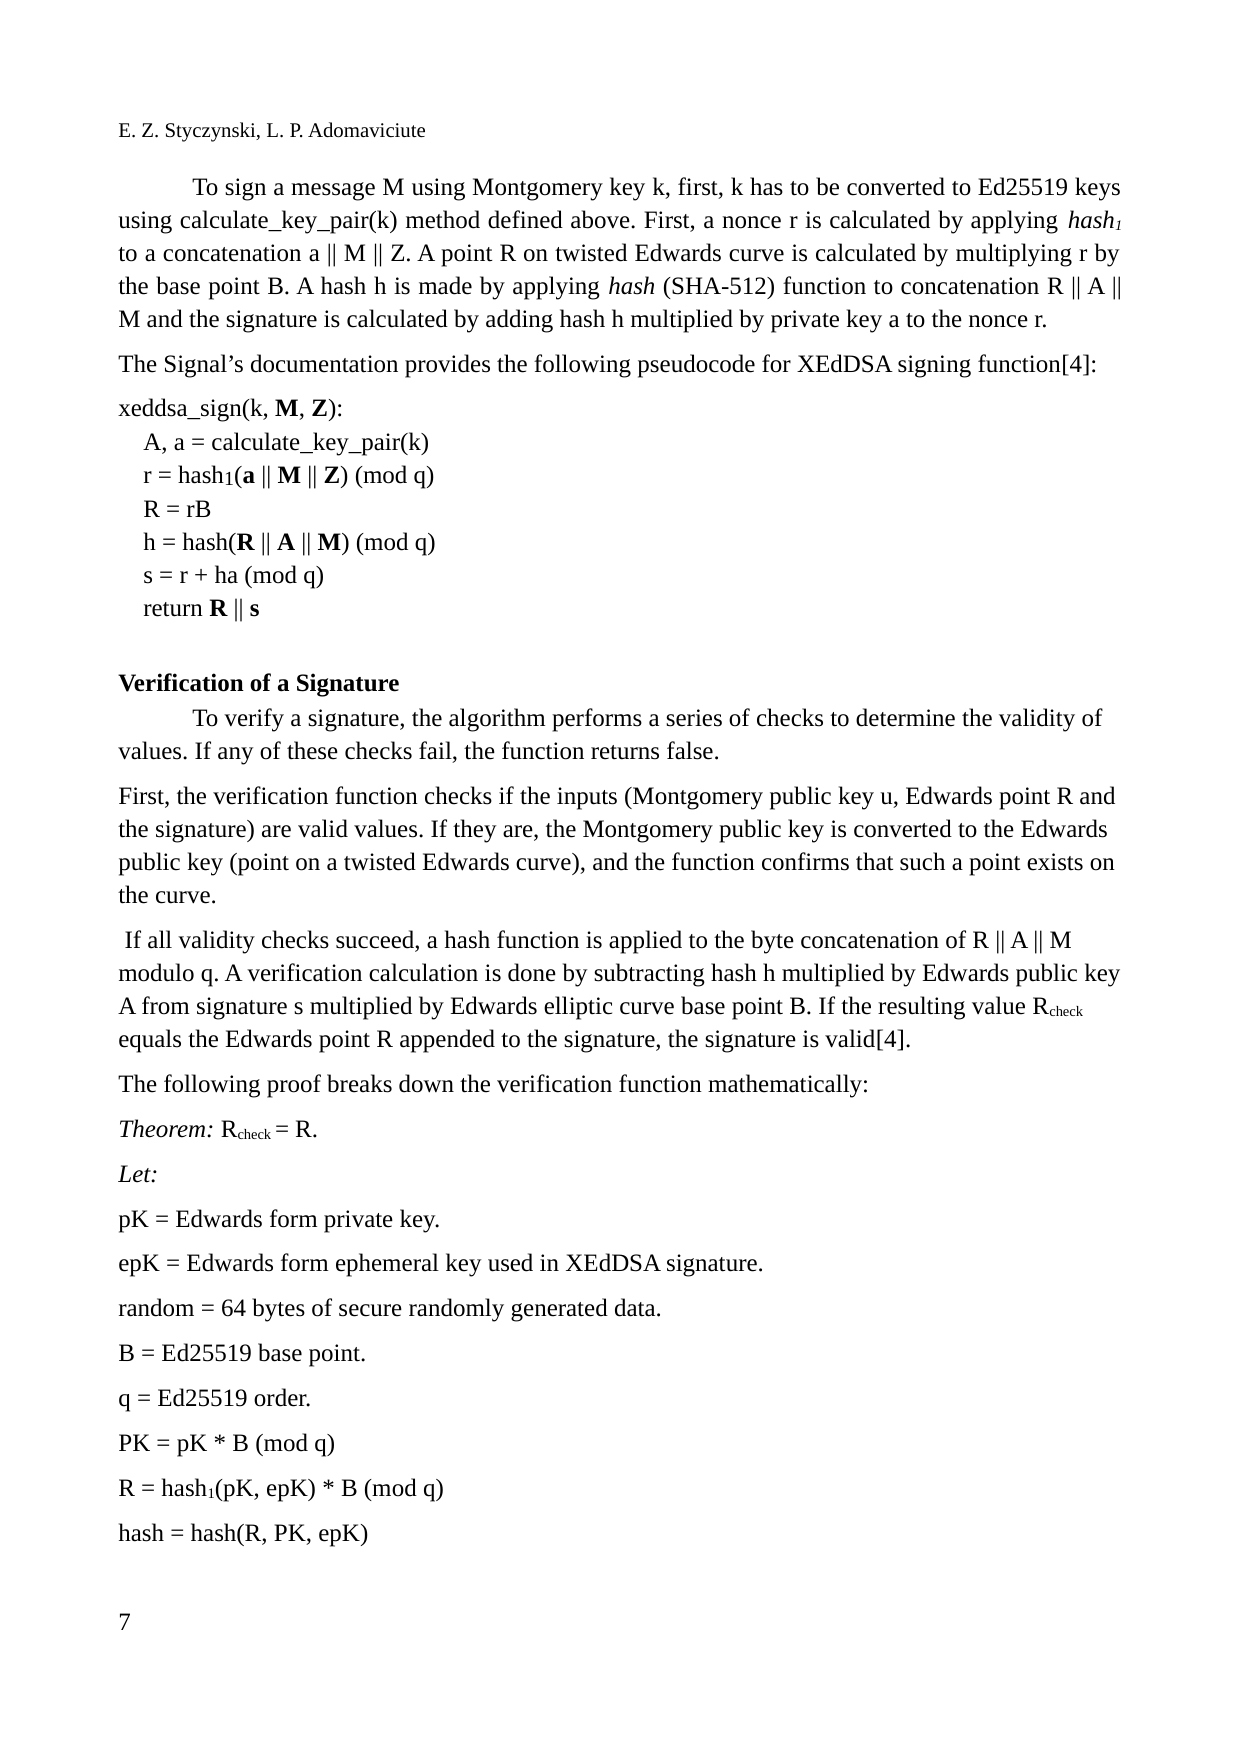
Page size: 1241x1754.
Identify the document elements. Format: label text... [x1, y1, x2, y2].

text Let: [118, 1159, 1122, 1187]
text q = Ed25519 order. [118, 1383, 1122, 1412]
text PK = pK * B (mod q) [118, 1428, 1122, 1457]
text Theorem: Rcheck = R. [118, 1114, 1122, 1143]
text B = Ed25519 base point. [118, 1338, 1122, 1367]
text hash = hash(R, PK, epK) [118, 1518, 1122, 1547]
text The Signal’s documentation provides the following pseudocode for XEdDSA signing function[4]: [118, 349, 1122, 377]
text epK = Edwards form ephemeral key used in XEdDSA signature. [118, 1248, 1122, 1277]
text pK = Edwards form private key. [118, 1204, 1122, 1232]
text To sign a message M using Montgomery key k, first, k has to be converted to Ed25519 keys using calculate_key_pair(k) method defined above. First, a nonce r is calculated by applying hash1 to a concatenation a || M || Z. A point R on twisted Edwards curve is calculated by multiplying r by the base point B. A hash h is made by applying hash (SHA-512) function to concatenation R || A || M and the signature is calculated by adding hash h multiplied by private key a to the nonce r. [118, 172, 1122, 332]
text The following proof breaks down the verification function mathematically: [118, 1069, 1122, 1098]
text If all validity checks succeed, a hash function is applied to the byte concatenation of R || A || M modulo q. A verification calculation is done by subtracting hash h multiplied by Edwards public key A from signature s multiplied by Edwards elliptic curve base point B. If the resulting value Rcheck equals the Edwards point R appended to the signature, the signature is valid[4]. [118, 925, 1122, 1053]
text xeddsa_sign(k, M, Z): A, a = calculate_key_pair(k) r = hash1(a || M || Z) (mod q) R = rB h = hash(R || A || M) (mod q) s = r + ha (mod q) return R || s [118, 393, 1122, 622]
subtitle Verification of a Signature [118, 668, 1122, 697]
text R = hash1(pK, epK) * B (mod q) [118, 1473, 1122, 1502]
text random = 64 bytes of secure randomly generated data. [118, 1293, 1122, 1322]
text First, the verification function checks if the inputs (Montgomery public key u, Edwards point R and the signature) are valid values. If they are, the Montgomery public key is converted to the Edwards public key (point on a twisted Edwards curve), and the function confirms that such a point exists on the curve. [118, 781, 1122, 909]
text To verify a signature, the algorithm performs a series of checks to determine the validity of values. If any of these checks fail, the function returns false. [118, 703, 1122, 765]
